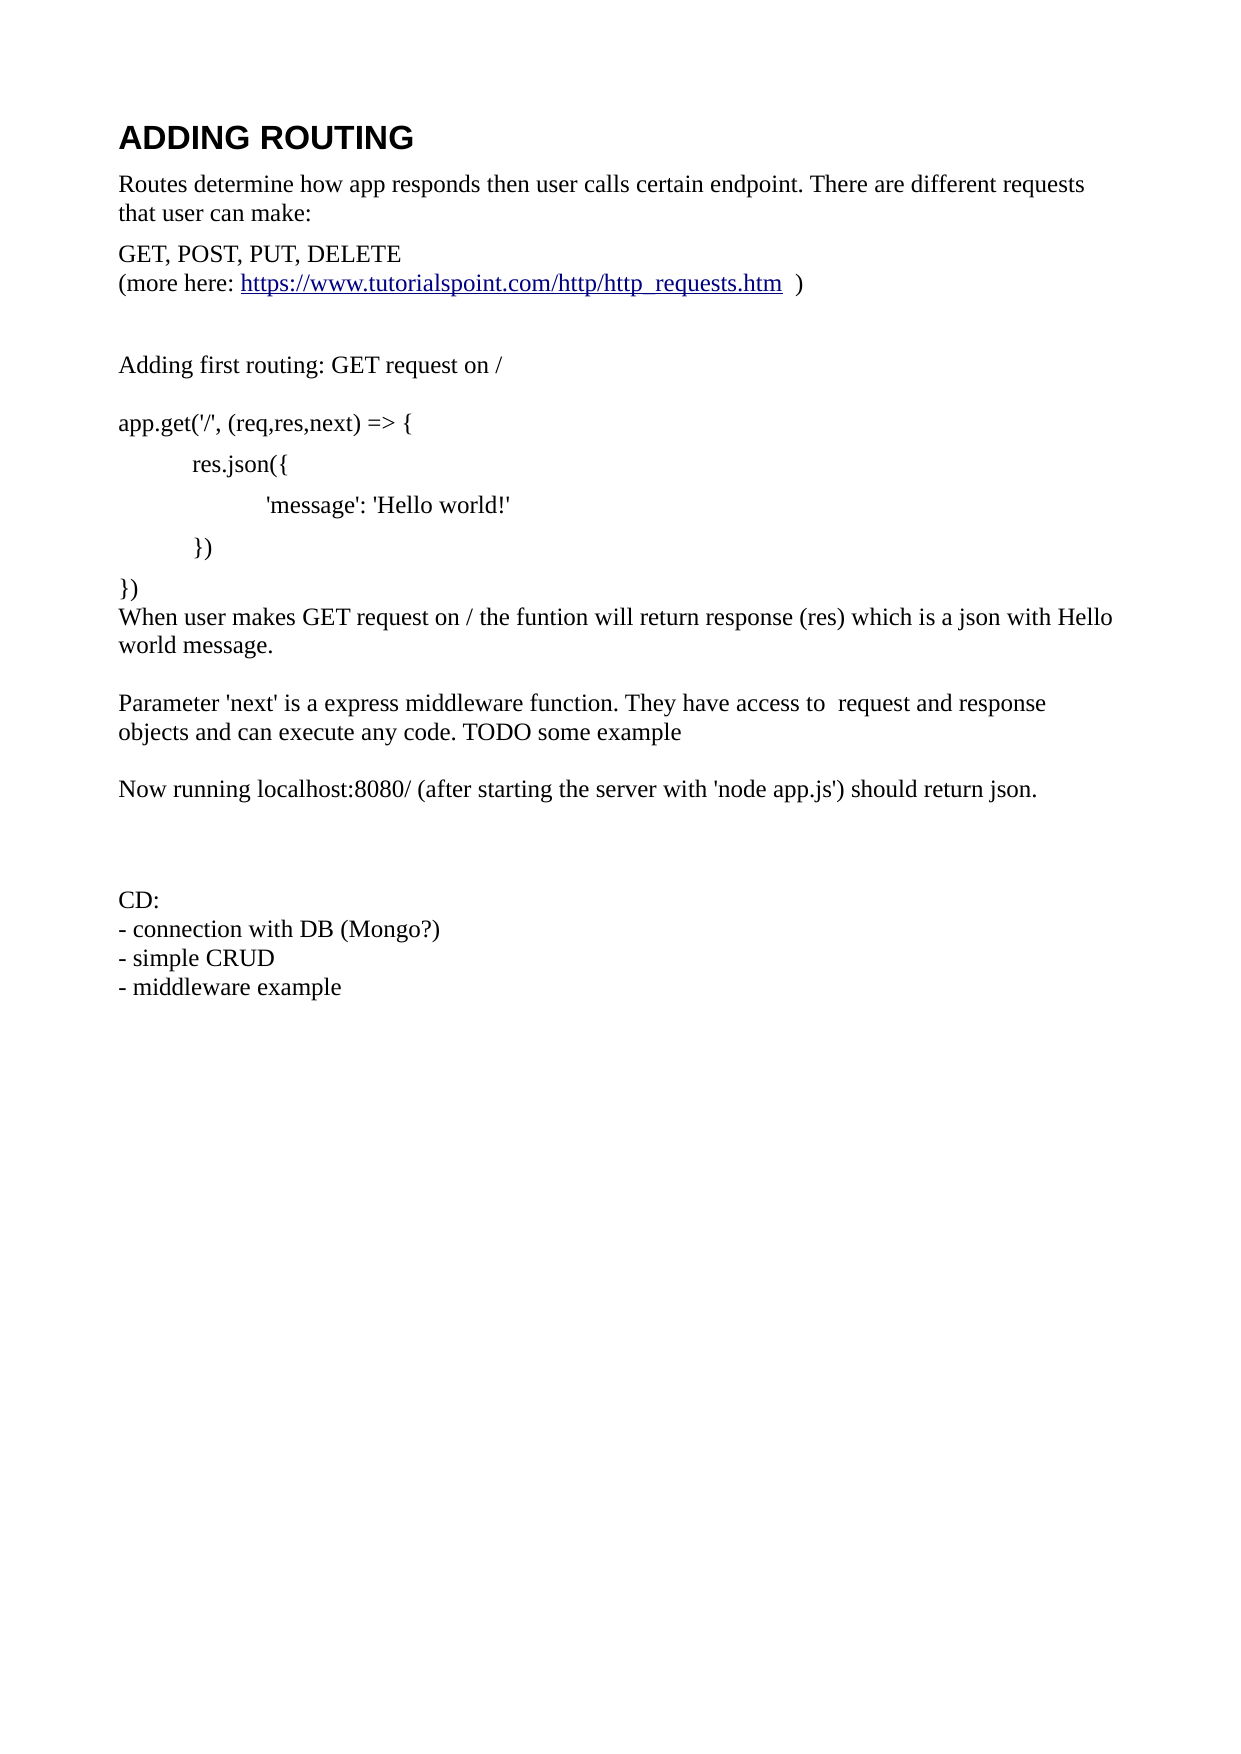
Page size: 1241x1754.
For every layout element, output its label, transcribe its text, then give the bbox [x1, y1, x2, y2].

text res.json({ [118, 449, 1122, 478]
text GET, POST, PUT, DELETE (more here: https://www.tutorialspoint.com/http/http_requests.htm ) [118, 239, 1122, 297]
text }) [118, 532, 1122, 561]
text CD: - connection with DB (Mongo?) - simple CRUD - middleware example [118, 857, 1122, 1001]
subtitle ADDING ROUTING [118, 118, 1122, 157]
text 'message': 'Hello world!' [118, 491, 1122, 519]
text }) When user makes GET request on / the funtion will return response (res) which is a json with Hello world message. Parameter 'next' is a express middleware function. They have access to request and response objects and can execute any code. TODO some example Now running localhost:8080/ (after starting the server with 'node app.js') should return json. [118, 573, 1122, 803]
text Adding first routing: GET request on / app.get('/', (req,res,next) => { [118, 351, 1122, 437]
text Routes determine how app responds then user calls certain endpoint. There are different requests that user can make: [118, 169, 1122, 227]
